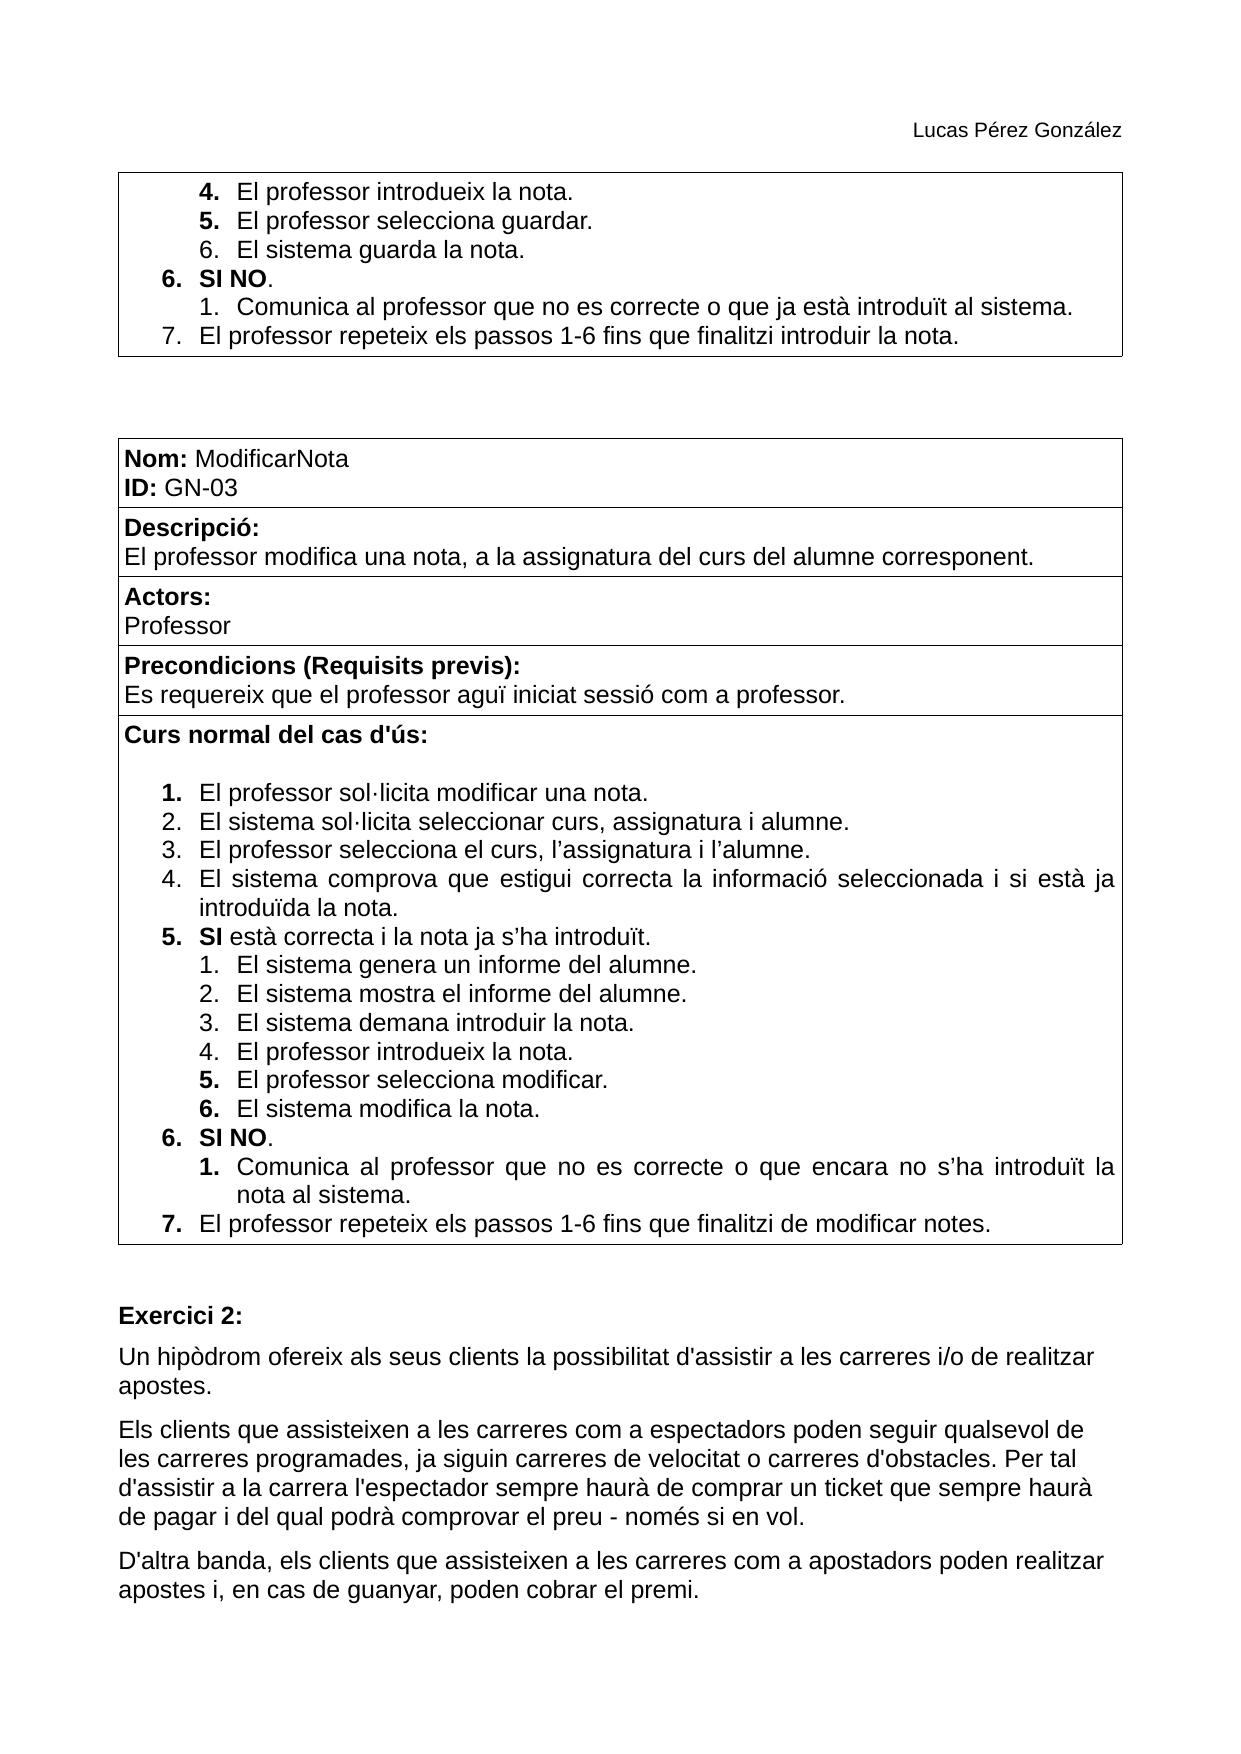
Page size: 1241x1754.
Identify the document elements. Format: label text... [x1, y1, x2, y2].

text D'altra banda, els clients que assisteixen a les carreres com a apostadors poden realitzar apostes i, en cas de guanyar, poden cobrar el premi. [118, 1546, 1122, 1604]
table_cell Actors: Professor [119, 577, 1122, 645]
table_cell Curs normal del cas d'ús: El professor sol·licita modificar una nota. El sistema sol·licita seleccionar curs, assignatura i alumne. El professor selecciona el curs, l’assignatura i l’alumne. El sistema comprova que estigui correcta la informació seleccionada i si està ja introduïda la nota. SI està correcta i la nota ja s’ha introduït. El sistema genera un informe del alumne. El sistema mostra el informe del alumne. El sistema demana introduir la nota. El professor introdueix la nota. El professor selecciona modificar. El sistema modifica la nota. SI NO. Comunica al professor que no es correcte o que encara no s’ha introduït la nota al sistema. El professor repeteix els passos 1-6 fins que finalitzi de modificar notes. [119, 716, 1122, 1243]
text Exercici 2: [118, 1301, 1122, 1330]
table_cell Precondicions (Requisits previs): Es requereix que el professor aguï iniciat sessió com a professor. [119, 646, 1122, 714]
table_cell Descripció: El professor modifica una nota, a la assignatura del curs del alumne corresponent. [119, 508, 1122, 576]
text Un hipòdrom ofereix als seus clients la possibilitat d'assistir a les carreres i/o de realitzar apostes. [118, 1342, 1122, 1400]
table_cell Curs normal del cas d'ús: El professor sol·licita introduir una nota. El sistema sol·licita seleccionar curs, assignatura i alumne. El professor selecciona el curs, l’assignatura i l’alumne. El sistema comprova que estigui correcta la informació seleccionada i si no està ja introduïda la nota. SI està correcta i la nota no s’ha introduït encara. El sistema genera un informe del alumne. El sistema mostra el informe del alumne. El sistema demana introduir la nota. El professor introdueix la nota. El professor selecciona guardar. El sistema guarda la nota. SI NO. Comunica al professor que no es correcte o que ja està introduït al sistema. El professor repeteix els passos 1-6 fins que finalitzi introduir la nota. [119, 173, 1122, 356]
text Els clients que assisteixen a les carreres com a espectadors poden seguir qualsevol de les carreres programades, ja siguin carreres de velocitat o carreres d'obstacles. Per tal d'assistir a la carrera l'espectador sempre haurà de comprar un ticket que sempre haurà de pagar i del qual podrà comprovar el preu - només si en vol. [118, 1416, 1122, 1531]
table_header Nom: ModificarNota ID: GN-03 [119, 439, 1122, 507]
